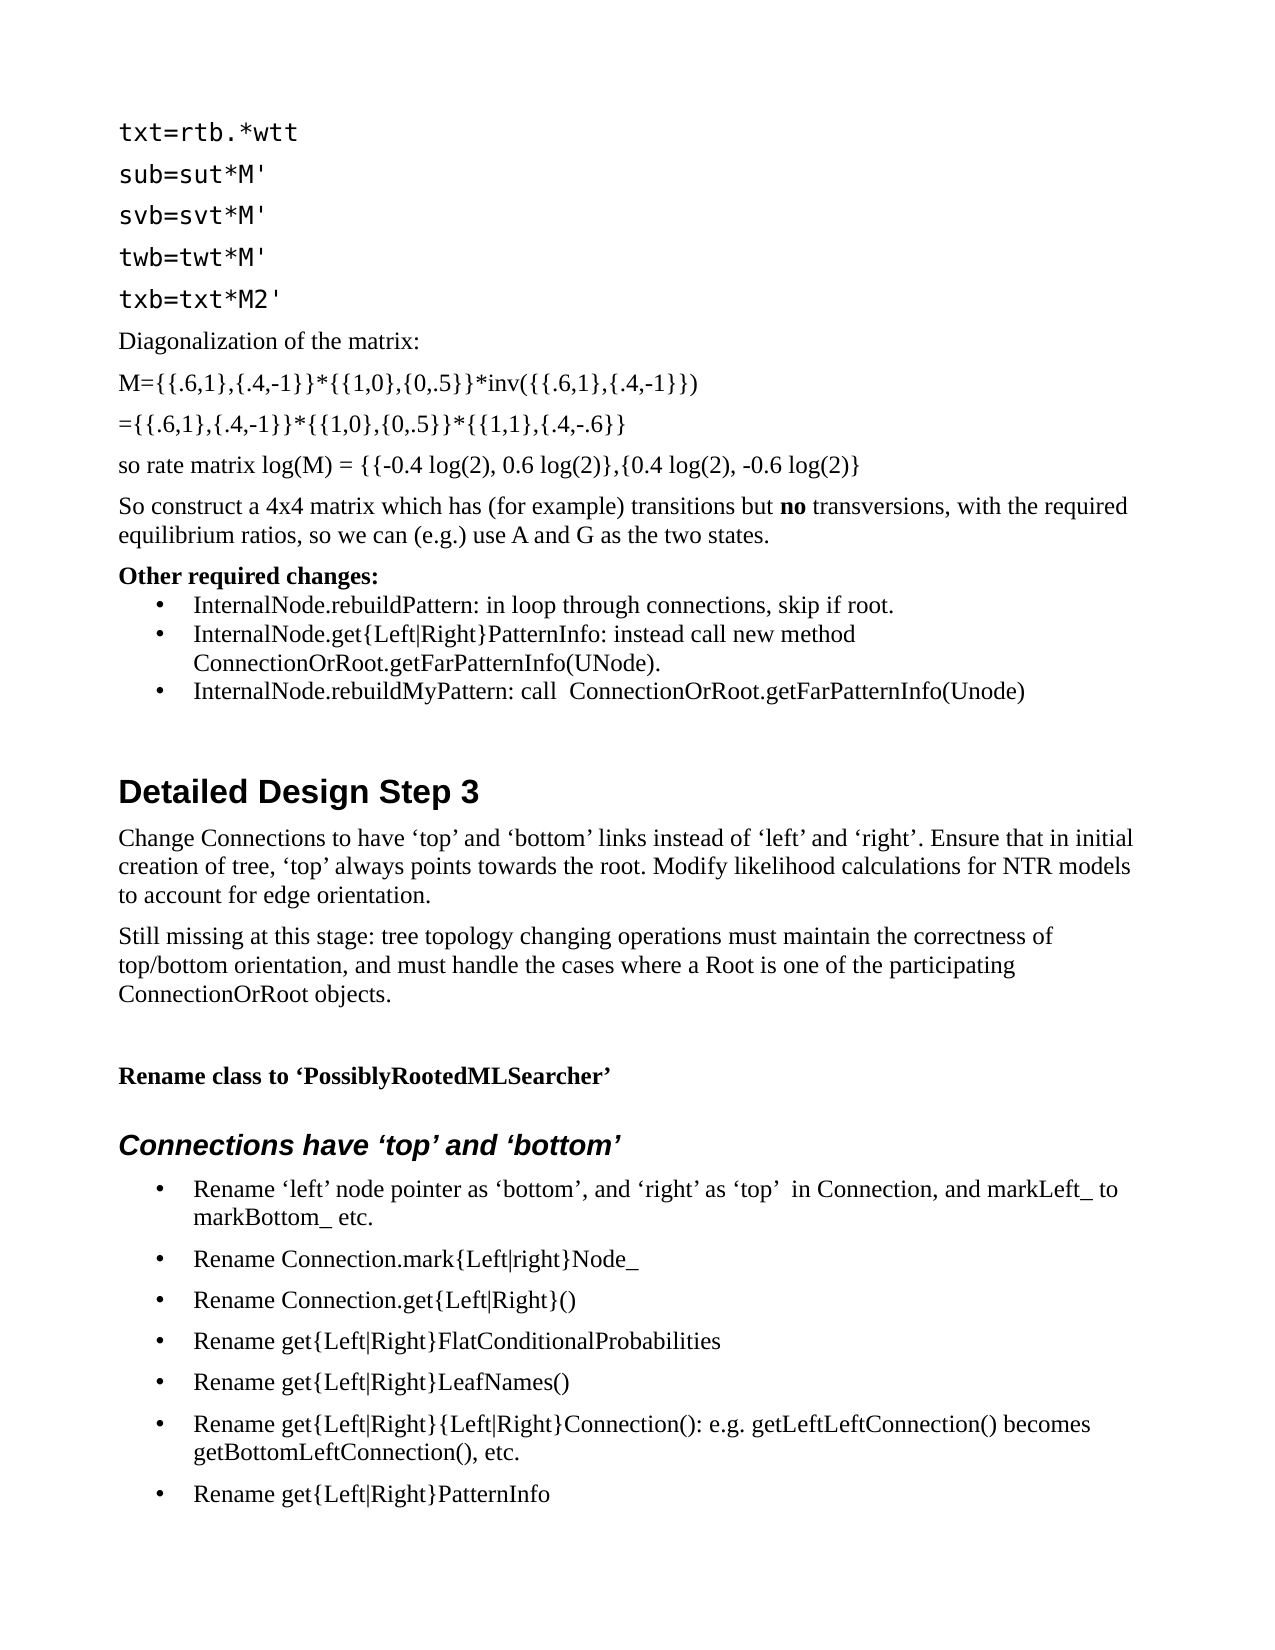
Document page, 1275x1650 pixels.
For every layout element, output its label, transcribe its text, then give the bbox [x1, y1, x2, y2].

text So construct a 4x4 matrix which has (for example) transitions but no transversions, with the required equilibrium ratios, so we can (e.g.) use A and G as the two states. [118, 491, 1157, 549]
text svb=svt*M' [118, 201, 1157, 231]
list Rename get{Left|Right}FlatConditionalProbabilities [156, 1326, 1157, 1355]
list InternalNode.rebuildPattern: in loop through connections, skip if root. [156, 590, 1157, 619]
text Change Connections to have ‘top’ and ‘bottom’ links instead of ‘left’ and ‘right’. Ensure that in initial creation of tree, ‘top’ always points towards the root. Modify likelihood calculations for NTR models to account for edge orientation. [118, 823, 1157, 909]
list InternalNode.rebuildMyPattern: call ConnectionOrRoot.getFarPatternInfo(Unode) [156, 676, 1157, 705]
text sub=sut*M' [118, 160, 1157, 189]
list Rename ‘left’ node pointer as ‘bottom’, and ‘right’ as ‘top’ in Connection, and markLeft_ to markBottom_ etc. [156, 1174, 1157, 1231]
text M={{.6,1},{.4,-1}}*{{1,0},{0,.5}}*inv({{.6,1},{.4,-1}}) [118, 368, 1157, 396]
list Rename get{Left|Right}LeafNames() [156, 1367, 1157, 1396]
list Rename Connection.get{Left|Right}() [156, 1285, 1157, 1314]
text so rate matrix log(M) = {{-0.4 log(2), 0.6 log(2)},{0.4 log(2), -0.6 log(2)} [118, 450, 1157, 479]
list InternalNode.get{Left|Right}PatternInfo: instead call new method ConnectionOrRoot.getFarPatternInfo(UNode). [156, 619, 1157, 676]
text Rename class to ‘PossiblyRootedMLSearcher’ [118, 1061, 1157, 1090]
list Rename get{Left|Right}{Left|Right}Connection(): e.g. getLeftLeftConnection() becomes getBottomLeftConnection(), etc. [156, 1409, 1157, 1466]
subtitle Connections have ‘top’ and ‘bottom’ [118, 1128, 1157, 1161]
text ={{.6,1},{.4,-1}}*{{1,0},{0,.5}}*{{1,1},{.4,-.6}} [118, 409, 1157, 438]
list Rename Connection.mark{Left|right}Node_ [156, 1244, 1157, 1272]
subtitle Detailed Design Step 3 [118, 771, 1157, 810]
text twb=twt*M' [118, 243, 1157, 272]
list Rename get{Left|Right}PatternInfo [156, 1479, 1157, 1507]
text Diagonalization of the matrix: [118, 326, 1157, 355]
text Other required changes: [118, 561, 1157, 590]
text txb=txt*M2' [118, 285, 1157, 314]
text Still missing at this stage: tree topology changing operations must maintain the correctness of top/bottom orientation, and must handle the cases where a Root is one of the participating ConnectionOrRoot objects. [118, 921, 1157, 1008]
text txt=rtb.*wtt [118, 118, 1157, 147]
